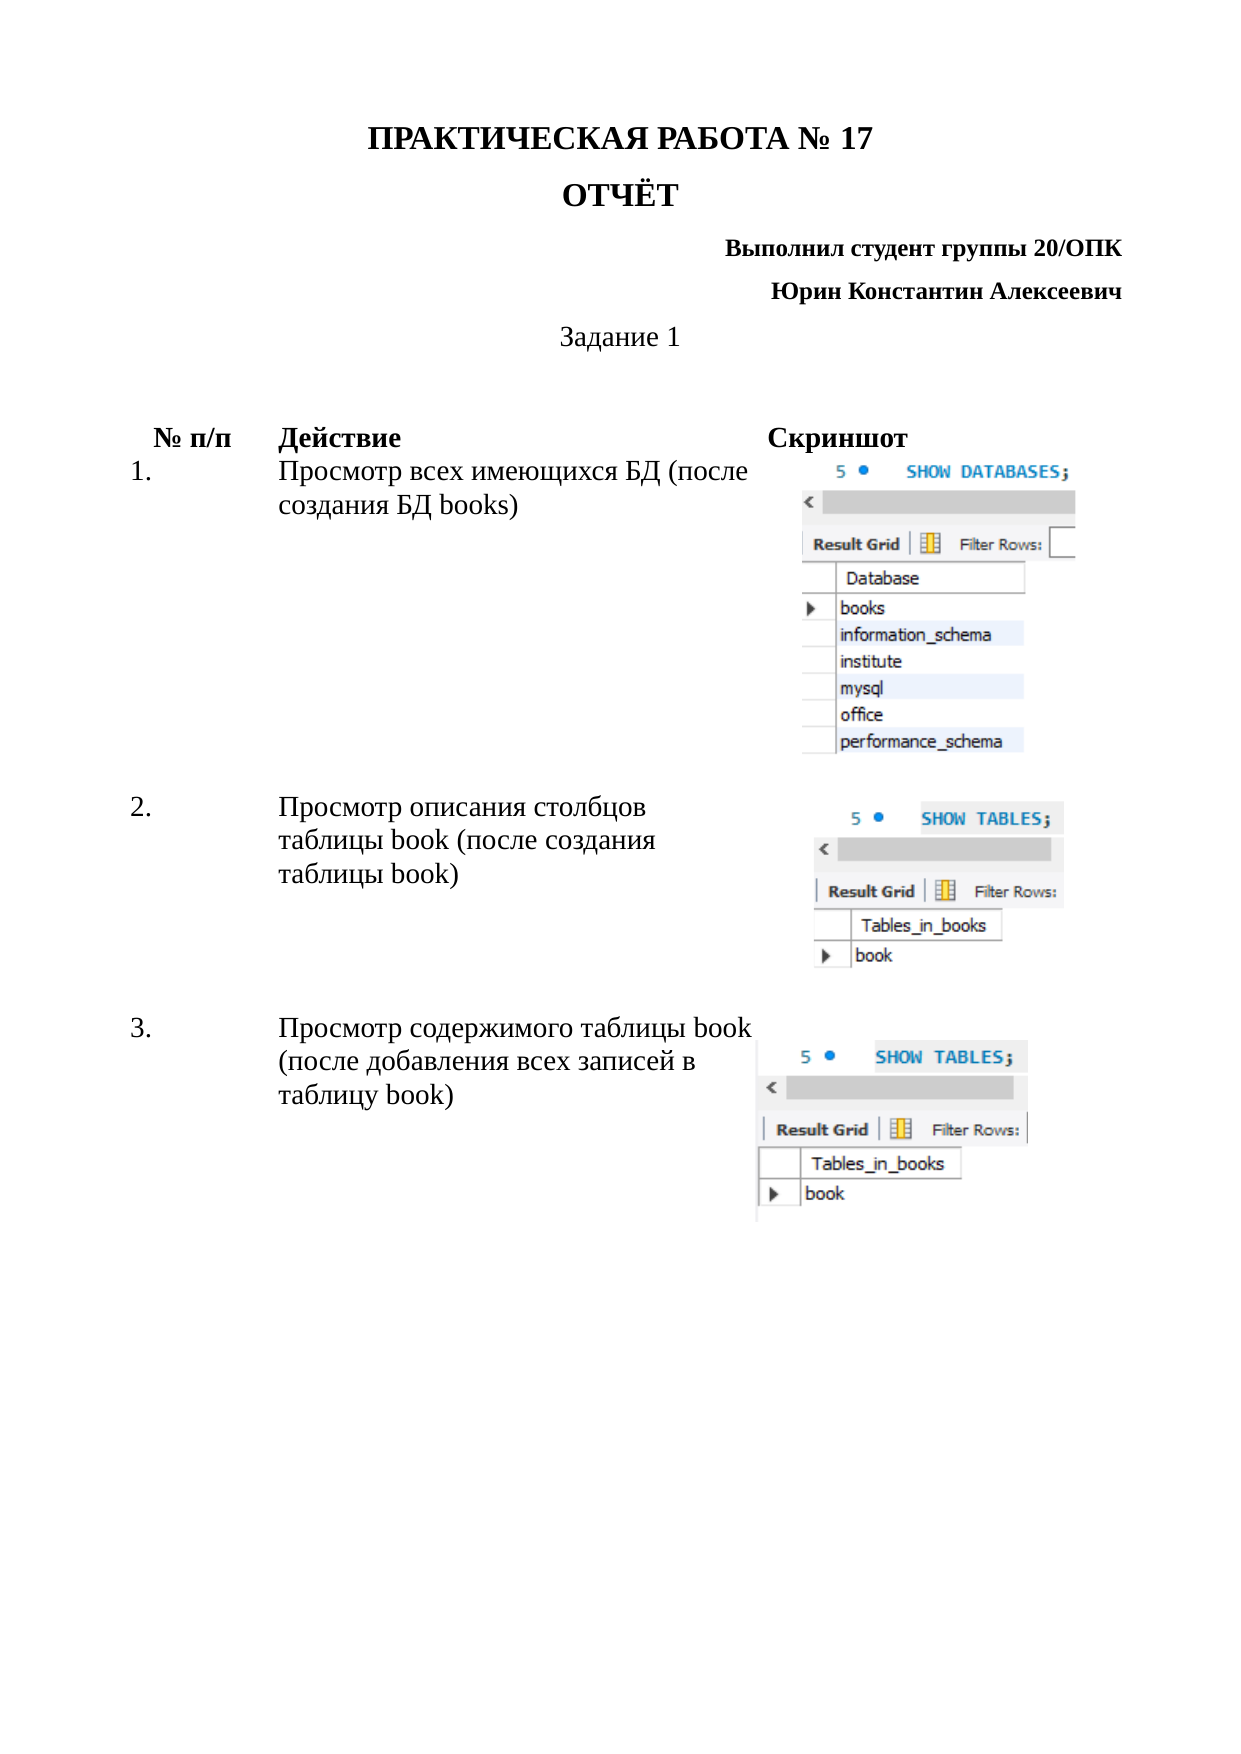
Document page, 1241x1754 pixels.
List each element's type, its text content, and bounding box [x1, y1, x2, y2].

text Задание 1 [118, 319, 1122, 353]
text Выполнил студент группы 20/ОПК [118, 233, 1122, 262]
table_cell Просмотр содержимого таблицы book (после добавления всех записей в таблицу book) [266, 1010, 755, 1279]
picture [813, 801, 1064, 976]
text Юрин Константин Алексеевич [118, 276, 1122, 305]
picture [802, 453, 1076, 773]
table_header Действие [266, 420, 755, 453]
table_cell 3. [118, 1010, 266, 1279]
table_cell 1. [118, 454, 266, 789]
table_cell Просмотр всех имеющихся БД (поcле создания БД books) [266, 454, 755, 789]
table_cell [755, 1236, 1122, 1279]
table_cell [755, 1041, 1122, 1236]
table_cell [755, 454, 1122, 1041]
text ОТЧЁТ [118, 176, 1122, 214]
table_header № п/п [118, 420, 266, 453]
table_header Скриншот [755, 420, 1122, 453]
picture [755, 1040, 1028, 1222]
text ПРАКТИЧЕСКАЯ РАБОТА № 17 [118, 118, 1122, 156]
table_cell 2. [118, 789, 266, 1010]
table_cell Просмотр описания столбцов таблицы book (после создания таблицы book) [266, 789, 755, 1010]
